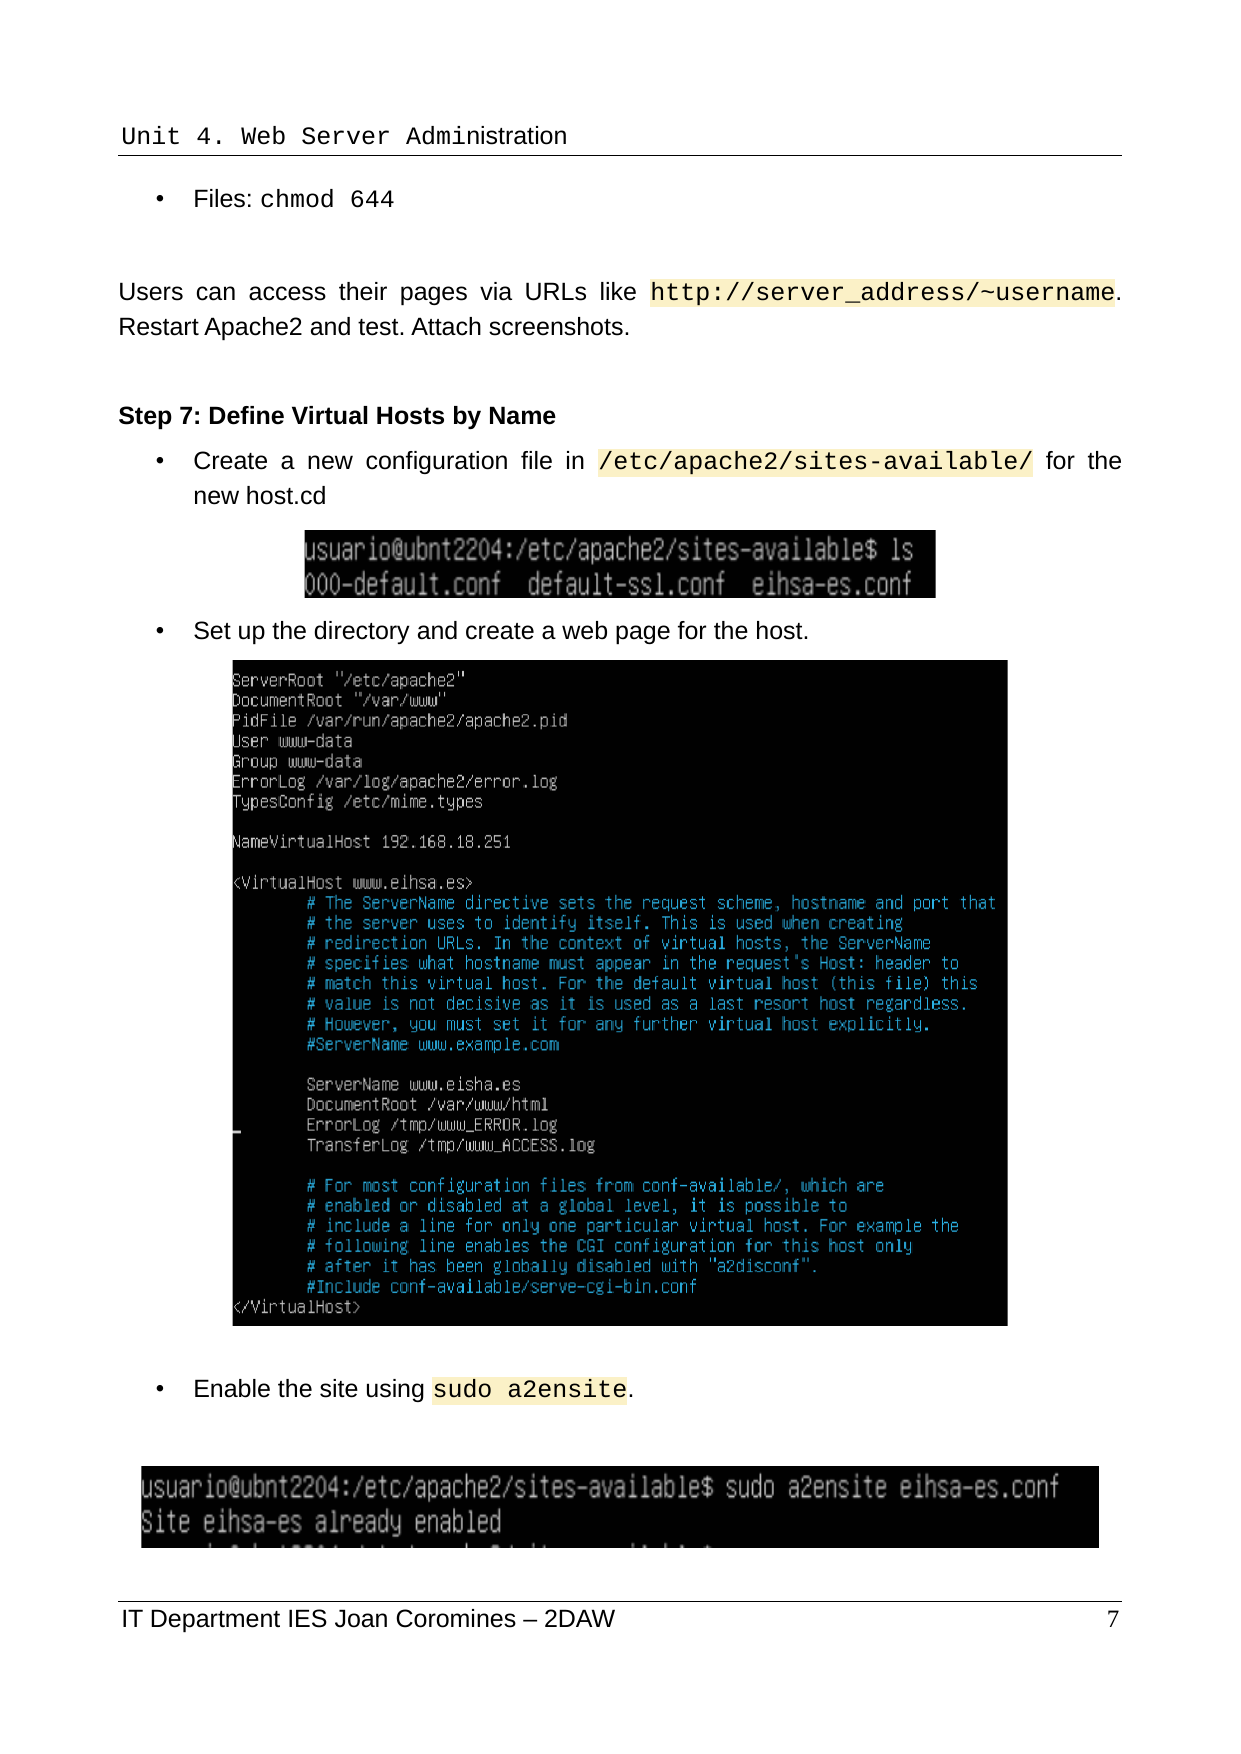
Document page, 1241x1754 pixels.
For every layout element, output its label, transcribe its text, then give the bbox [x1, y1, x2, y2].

list Create a new configuration file in /etc/apache2/sites-available/ for the new host.cd [156, 446, 1122, 510]
list Files: chmod 644 [156, 184, 1122, 215]
text Step 7: Define Virtual Hosts by Name [118, 401, 1122, 430]
picture [304, 530, 936, 598]
picture [141, 1466, 1099, 1548]
text Users can access their pages via URLs like http://server_address/~username. Restart Apache2 and test. Attach screenshots. [118, 277, 1122, 341]
list Enable the site using sudo a2ensite. [156, 1374, 1122, 1405]
picture [232, 660, 1008, 1326]
list Set up the directory and create a web page for the host. [156, 616, 1122, 644]
